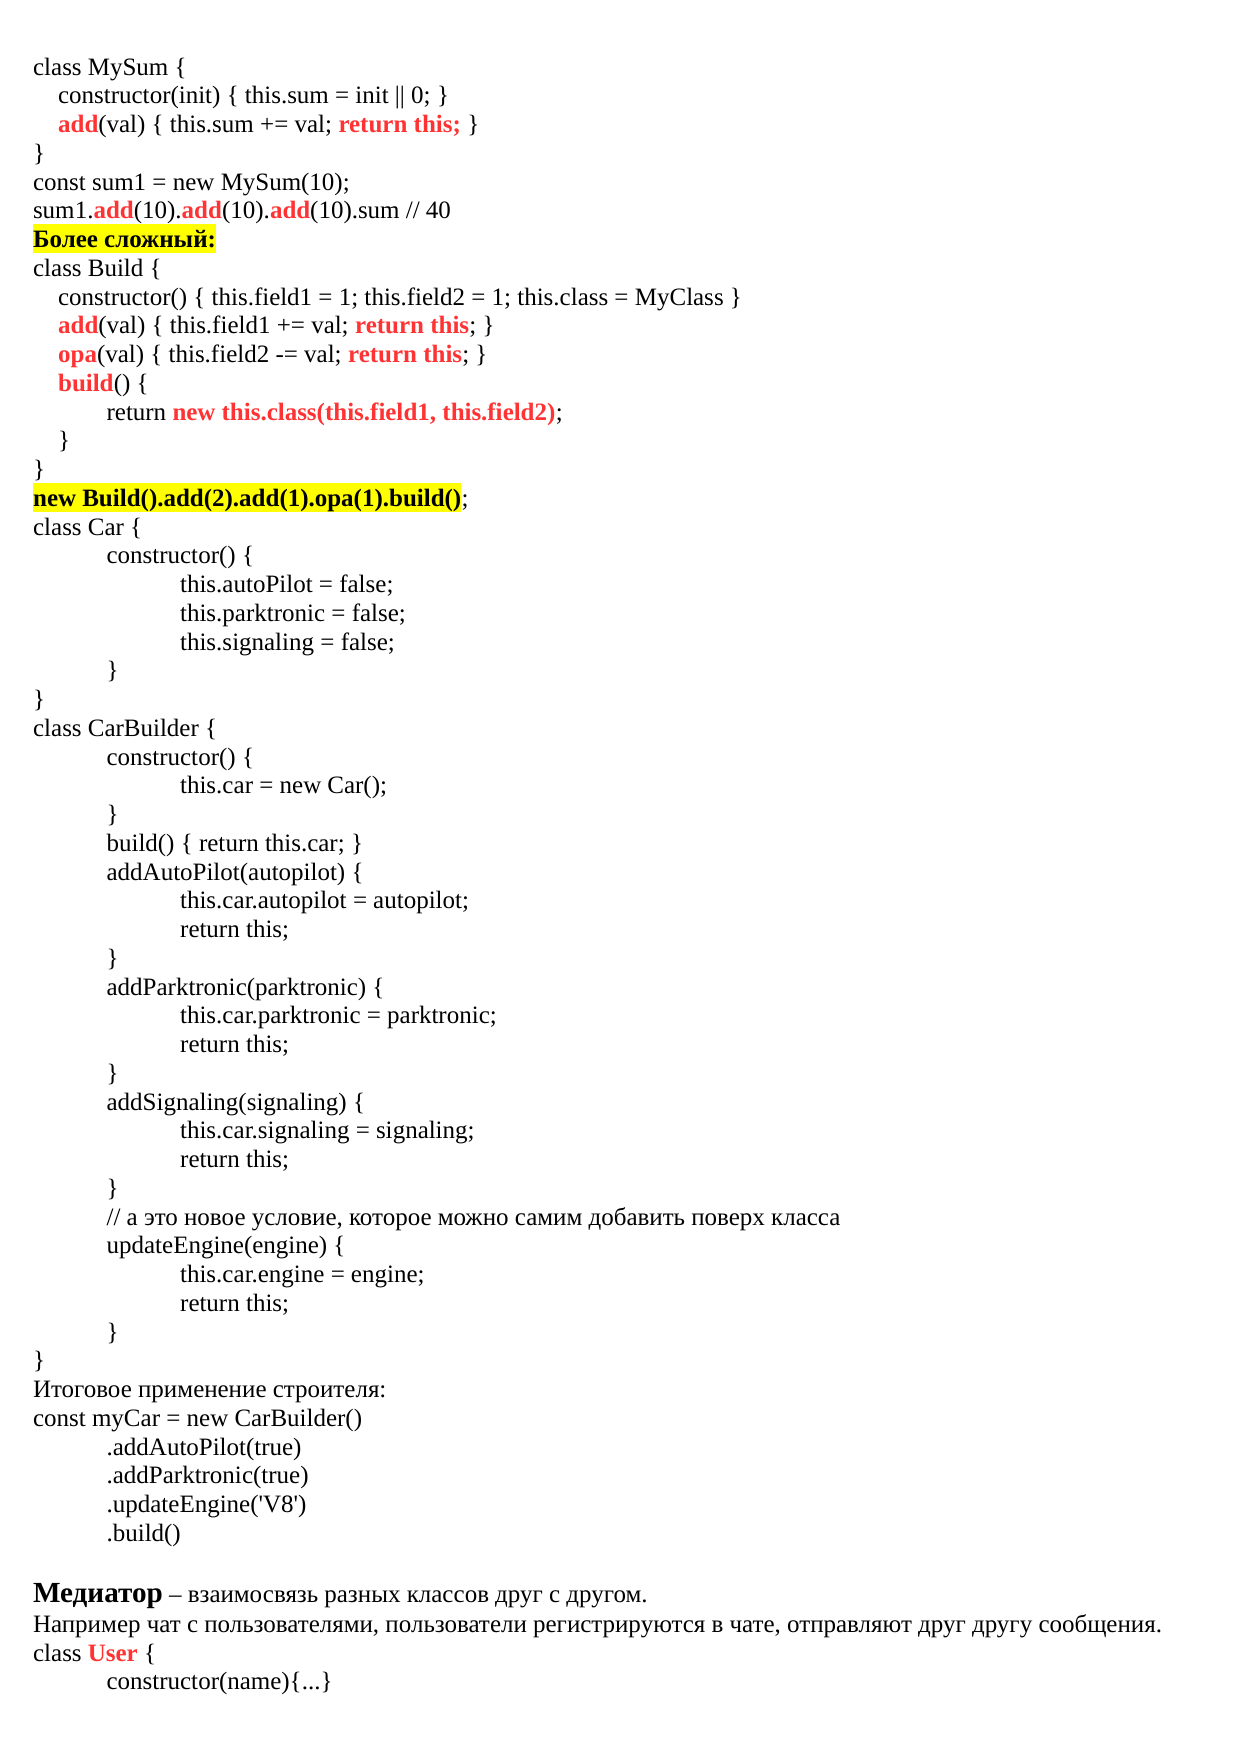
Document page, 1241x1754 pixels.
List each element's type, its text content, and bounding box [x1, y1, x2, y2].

text updateEngine(engine) { [33, 1230, 1208, 1259]
text this.car.signaling = signaling; [33, 1115, 1208, 1144]
text } [33, 454, 1208, 483]
text this.parktronic = false; [33, 598, 1208, 627]
text } [33, 684, 1208, 713]
text this.autoPilot = false; [33, 569, 1208, 598]
text .addAutoPilot(true) [33, 1432, 1208, 1460]
text addSignaling(signaling) { [33, 1087, 1208, 1115]
text } [33, 1317, 1208, 1345]
text Например чат с пользователями, пользователи регистрируются в чате, отправляют друг другу сообщения. [33, 1609, 1208, 1638]
text opa(val) { this.field2 -= val; return this; } [33, 339, 1208, 368]
text this.car = new Car(); [33, 770, 1208, 799]
text } [33, 1058, 1208, 1087]
text // а это новое условие, которое можно самим добавить поверх класса [33, 1202, 1208, 1230]
text constructor() { this.field1 = 1; this.field2 = 1; this.class = MyClass } [33, 282, 1208, 310]
text class CarBuilder { [33, 713, 1208, 742]
text class User { [33, 1638, 1208, 1666]
text constructor() { [33, 742, 1208, 770]
text Более сложный: [33, 224, 1208, 253]
text Медиатор – взаимосвязь разных классов друг с другом. [33, 1575, 1208, 1609]
text } [33, 138, 1208, 167]
text const myCar = new CarBuilder() [33, 1403, 1208, 1432]
text return new this.class(this.field1, this.field2); [33, 397, 1208, 425]
text class Car { [33, 512, 1208, 540]
text class MySum { [33, 52, 1208, 80]
text .build() [33, 1518, 1208, 1547]
text return this; [33, 914, 1208, 943]
text build() { return this.car; } [33, 828, 1208, 857]
text } [33, 799, 1208, 828]
text } [33, 943, 1208, 972]
text addAutoPilot(autopilot) { [33, 857, 1208, 885]
text class Build { [33, 253, 1208, 282]
text .addParktronic(true) [33, 1460, 1208, 1489]
text return this; [33, 1288, 1208, 1317]
text Итоговое применение строителя: [33, 1374, 1208, 1403]
text addParktronic(parktronic) { [33, 972, 1208, 1000]
text constructor() { [33, 540, 1208, 569]
text .updateEngine('V8') [33, 1489, 1208, 1518]
text sum1.add(10).add(10).add(10).sum // 40 [33, 195, 1208, 224]
text build() { [33, 368, 1208, 397]
text this.car.autopilot = autopilot; [33, 885, 1208, 914]
text const sum1 = new MySum(10); [33, 167, 1208, 195]
text this.car.engine = engine; [33, 1259, 1208, 1288]
text return this; [33, 1144, 1208, 1173]
text this.signaling = false; [33, 627, 1208, 655]
text constructor(init) { this.sum = init || 0; } [33, 80, 1208, 109]
text } [33, 425, 1208, 454]
text return this; [33, 1029, 1208, 1058]
text } [33, 655, 1208, 684]
text constructor(name){...} [33, 1666, 1208, 1695]
text new Build().add(2).add(1).opa(1).build(); [33, 483, 1208, 512]
text } [33, 1345, 1208, 1374]
text add(val) { this.field1 += val; return this; } [33, 310, 1208, 339]
text } [33, 1173, 1208, 1202]
text this.car.parktronic = parktronic; [33, 1000, 1208, 1029]
text add(val) { this.sum += val; return this; } [33, 109, 1208, 138]
